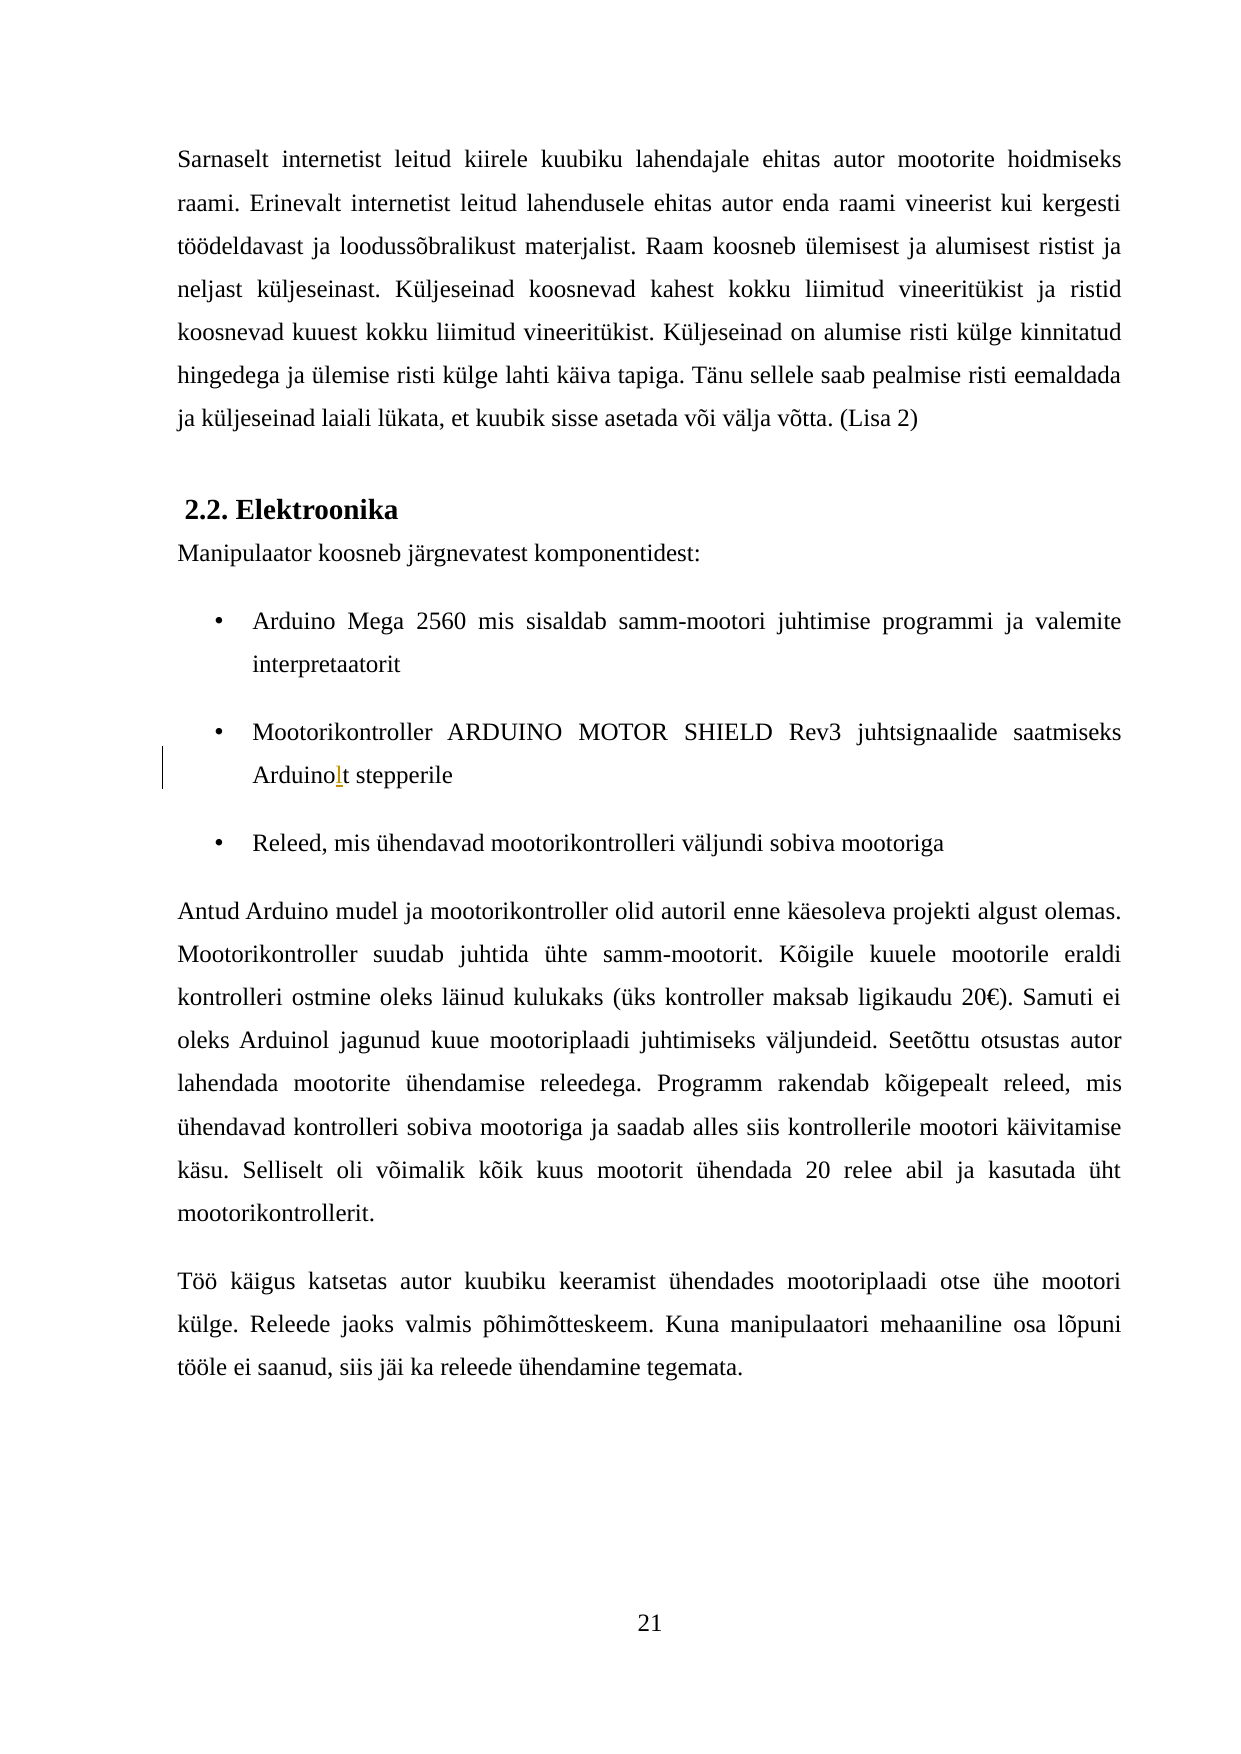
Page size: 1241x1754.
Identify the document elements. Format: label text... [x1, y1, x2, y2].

text Manipulaator koosneb järgnevatest komponentidest: [177, 538, 1122, 567]
text Töö käigus katsetas autor kuubiku keeramist ühendades mootoriplaadi otse ühe mootori külge. Releede jaoks valmis põhimõtteskeem. Kuna manipulaatori mehaaniline osa lõpuni tööle ei saanud, siis jäi ka releede ühendamine tegemata. [177, 1266, 1122, 1381]
text Antud Arduino mudel ja mootorikontroller olid autoril enne käesoleva projekti algust olemas. Mootorikontroller suudab juhtida ühte samm-mootorit. Kõigile kuuele mootorile eraldi kontrolleri ostmine oleks läinud kulukaks (üks kontroller maksab ligikaudu 20€). Samuti ei oleks Arduinol jagunud kuue mootoriplaadi juhtimiseks väljundeid. Seetõttu otsustas autor lahendada mootorite ühendamise releedega. Programm rakendab kõigepealt releed, mis ühendavad kontrolleri sobiva mootoriga ja saadab alles siis kontrollerile mootori käivitamise käsu. Selliselt oli võimalik kõik kuus mootorit ühendada 20 relee abil ja kasutada üht mootorikontrollerit. [177, 896, 1122, 1227]
list Mootorikontroller ARDUINO MOTOR SHIELD Rev3 juhtsignaalide saatmiseks Arduinolt stepperile [214, 717, 1122, 789]
subtitle Elektroonika [177, 492, 1122, 526]
list Releed, mis ühendavad mootorikontrolleri väljundi sobiva mootoriga [214, 828, 1122, 857]
text Sarnaselt internetist leitud kiirele kuubiku lahendajale ehitas autor mootorite hoidmiseks raami. Erinevalt internetist leitud lahendusele ehitas autor enda raami vineerist kui kergesti töödeldavast ja loodussõbralikust materjalist. Raam koosneb ülemisest ja alumisest ristist ja neljast küljeseinast. Küljeseinad koosnevad kahest kokku liimitud vineeritükist ja ristid koosnevad kuuest kokku liimitud vineeritükist. Küljeseinad on alumise risti külge kinnitatud hingedega ja ülemise risti külge lahti käiva tapiga. Tänu sellele saab pealmise risti eemaldada ja küljeseinad laiali lükata, et kuubik sisse asetada või välja võtta. (Lisa 2) [177, 144, 1122, 432]
list Arduino Mega 2560 mis sisaldab samm-mootori juhtimise programmi ja valemite interpretaatorit [214, 606, 1122, 678]
